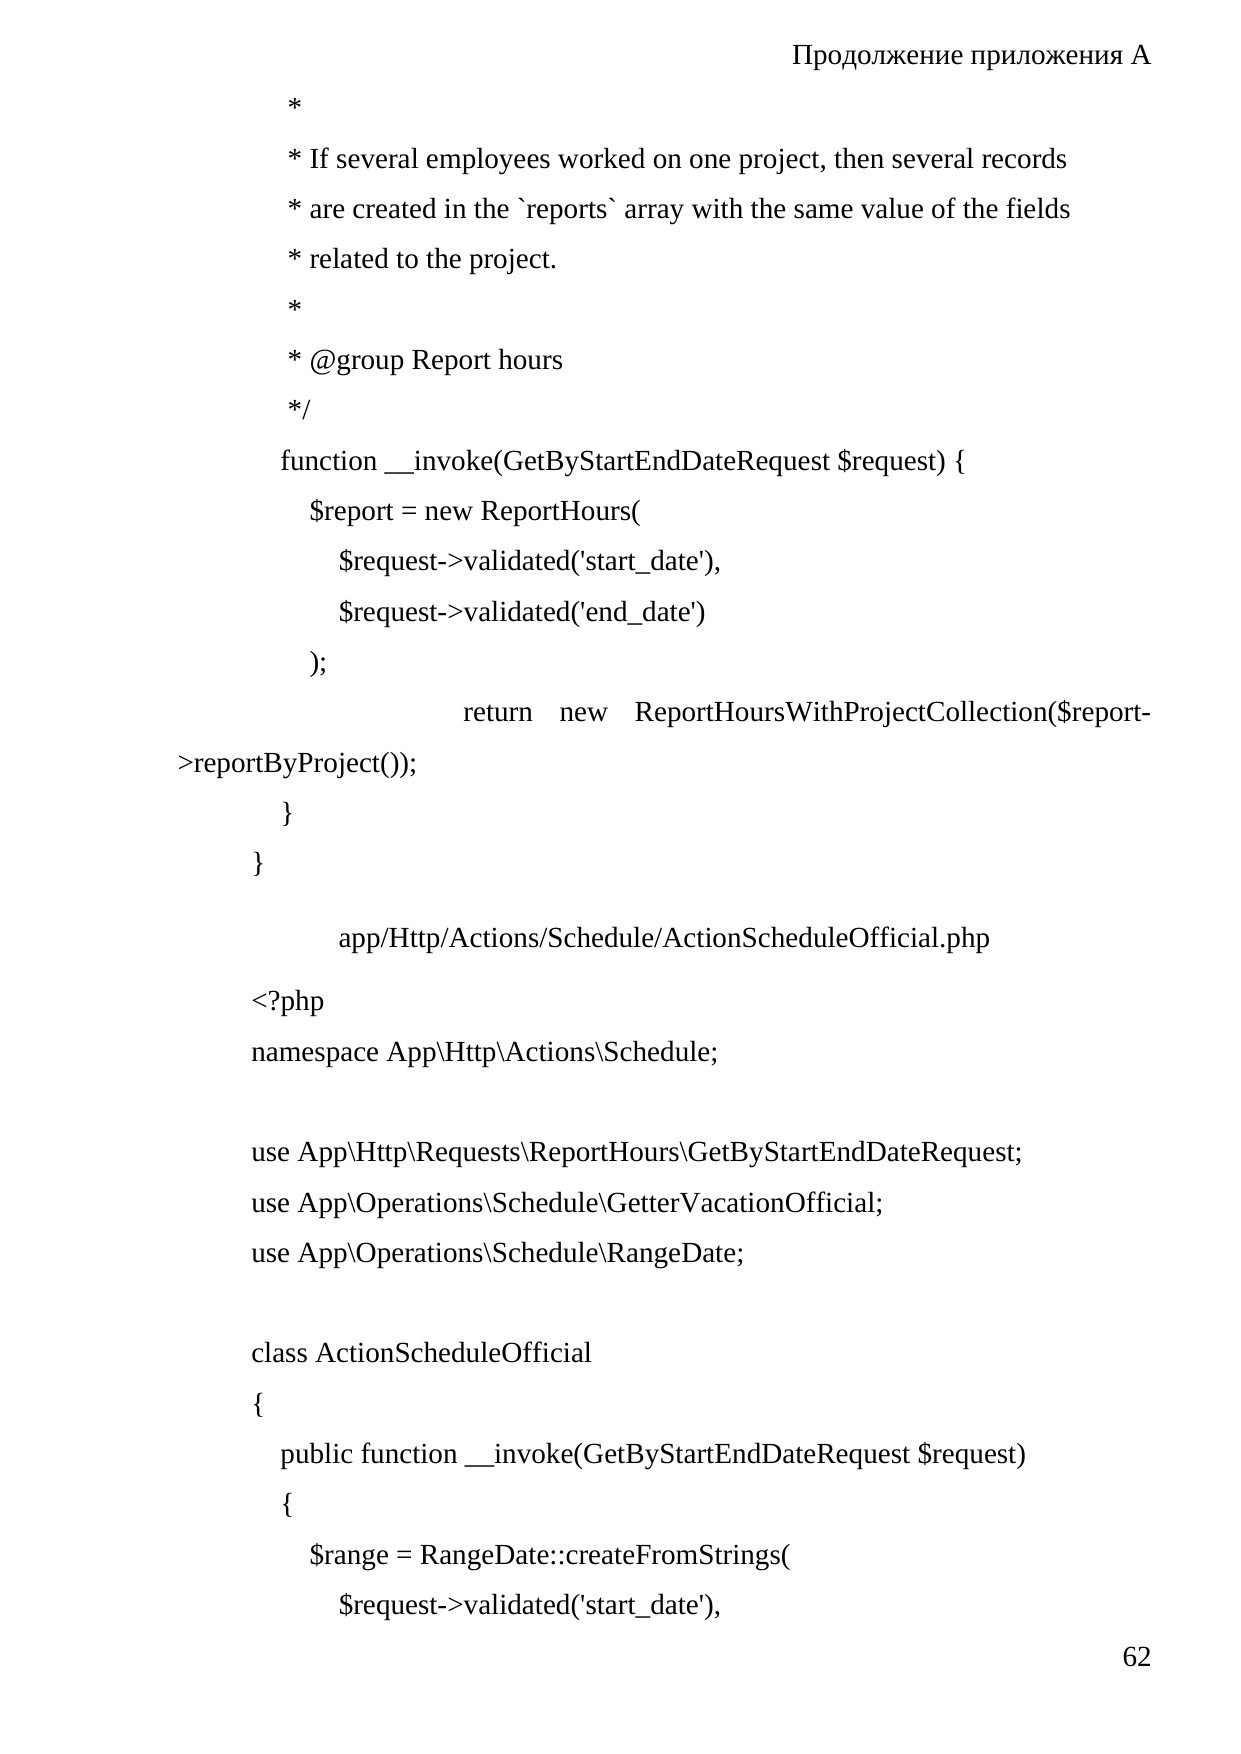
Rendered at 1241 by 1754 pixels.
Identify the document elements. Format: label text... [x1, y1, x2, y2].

text $range = RangeDate::createFromStrings( [177, 1537, 1152, 1570]
text use App\Operations\Schedule\RangeDate; [177, 1235, 1152, 1268]
text * [177, 292, 1152, 325]
text return new ReportHoursWithProjectCollection($report->reportByProject()); [177, 694, 1152, 778]
text use App\Http\Requests\ReportHours\GetByStartEndDateRequest; [177, 1134, 1152, 1168]
text public function __invoke(GetByStartEndDateRequest $request) [177, 1436, 1152, 1470]
text $request->validated('start_date'), [177, 1587, 1152, 1621]
text function __invoke(GetByStartEndDateRequest $request) { [177, 443, 1152, 476]
text * @group Report hours [177, 342, 1152, 376]
text use App\Operations\Schedule\GetterVacationOfficial; [177, 1185, 1152, 1218]
text * related to the project. [177, 242, 1152, 275]
text * are created in the `reports` array with the same value of the fields [177, 191, 1152, 225]
text * [177, 91, 1152, 124]
text } [177, 845, 1152, 879]
text */ [177, 392, 1152, 426]
text } [177, 795, 1152, 828]
text { [177, 1487, 1152, 1520]
text $request->validated('end_date') [177, 594, 1152, 627]
text $report = new ReportHours( [177, 493, 1152, 527]
subtitle app/Http/Actions/Sсhedule/ActionScheduleOfficial.php [177, 921, 1152, 954]
text ); [177, 644, 1152, 678]
text namespace App\Http\Actions\Sсhedule; [177, 1034, 1152, 1067]
text <?php [177, 983, 1152, 1017]
text { [177, 1386, 1152, 1419]
text * If several employees worked on one project, then several records [177, 141, 1152, 174]
text $request->validated('start_date'), [177, 543, 1152, 577]
text class ActionScheduleOfficial [177, 1336, 1152, 1369]
